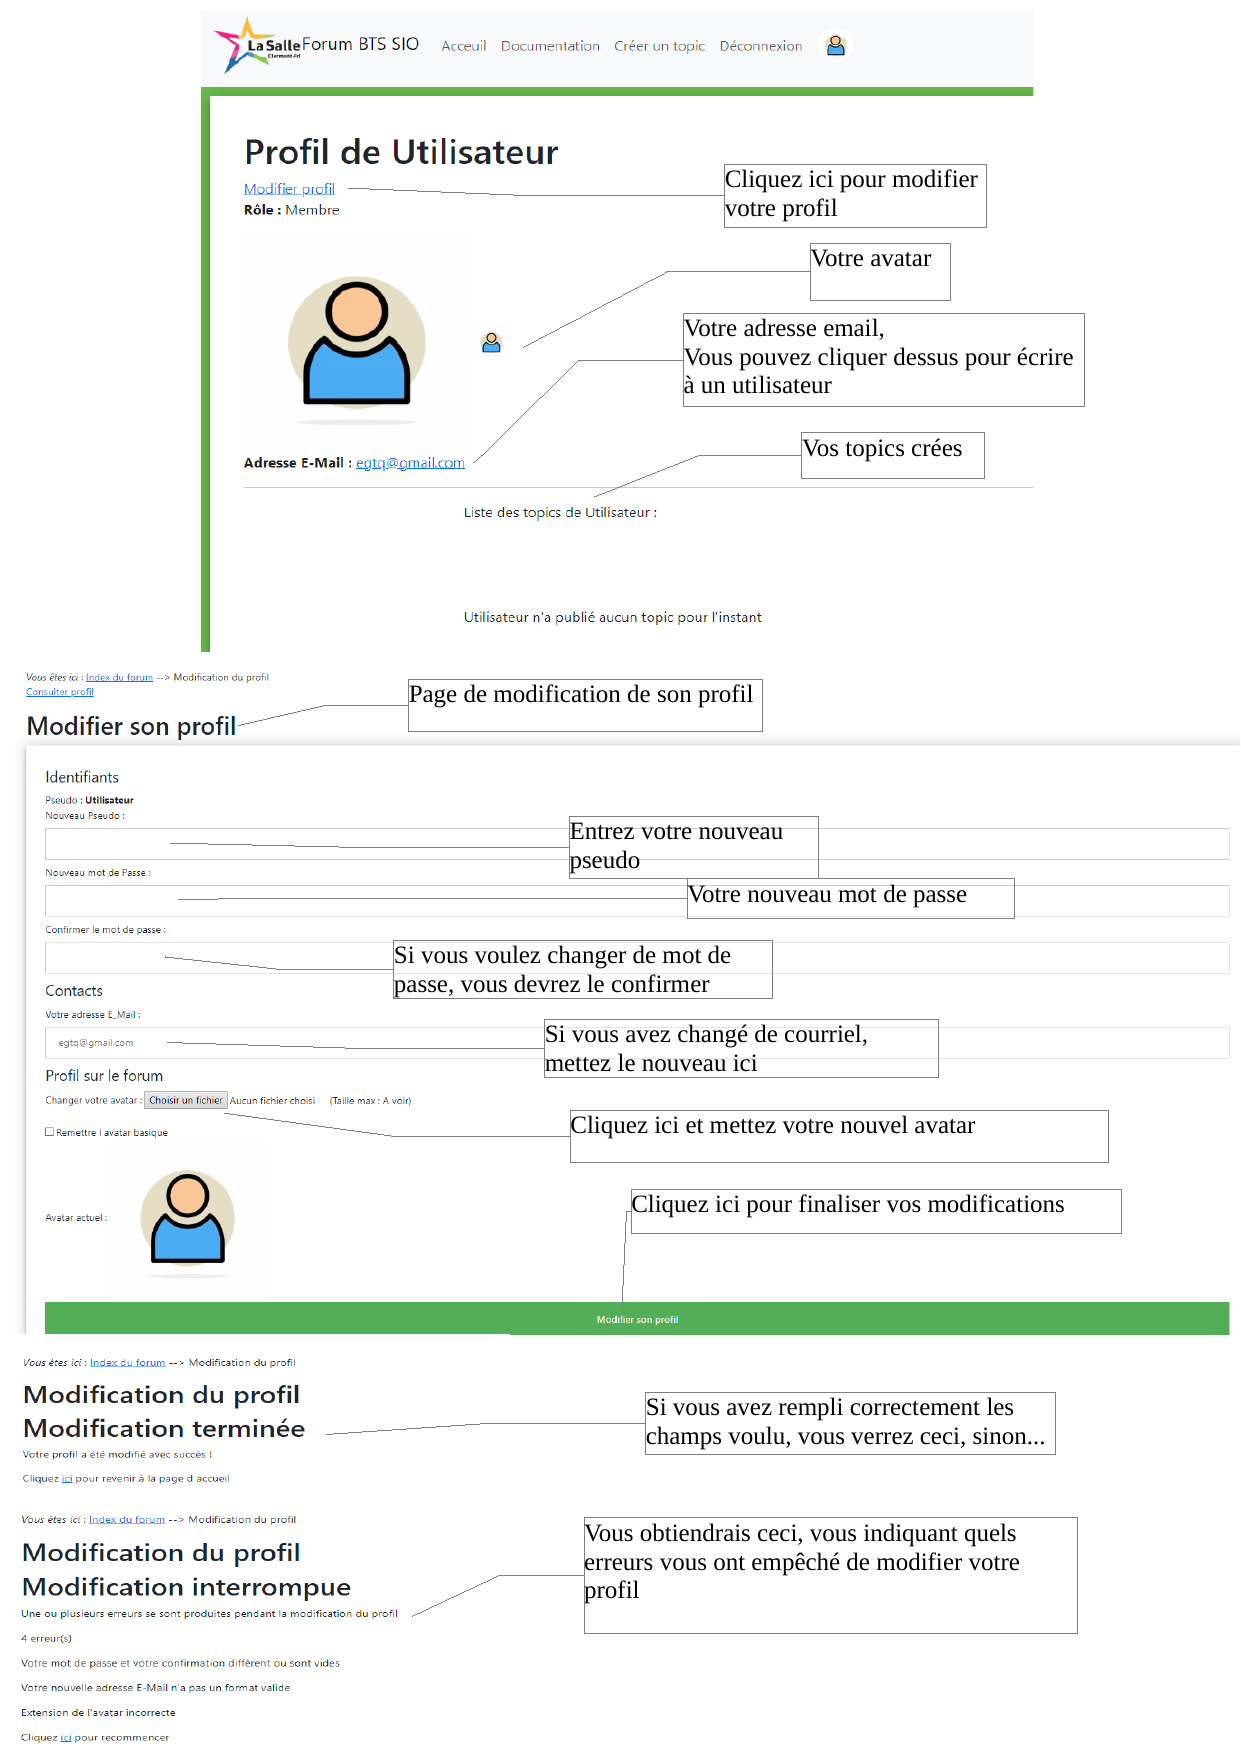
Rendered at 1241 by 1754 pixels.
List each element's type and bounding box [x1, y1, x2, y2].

picture [684, 314, 1034, 406]
picture [0, 669, 1241, 1754]
picture [201, 11, 1034, 652]
